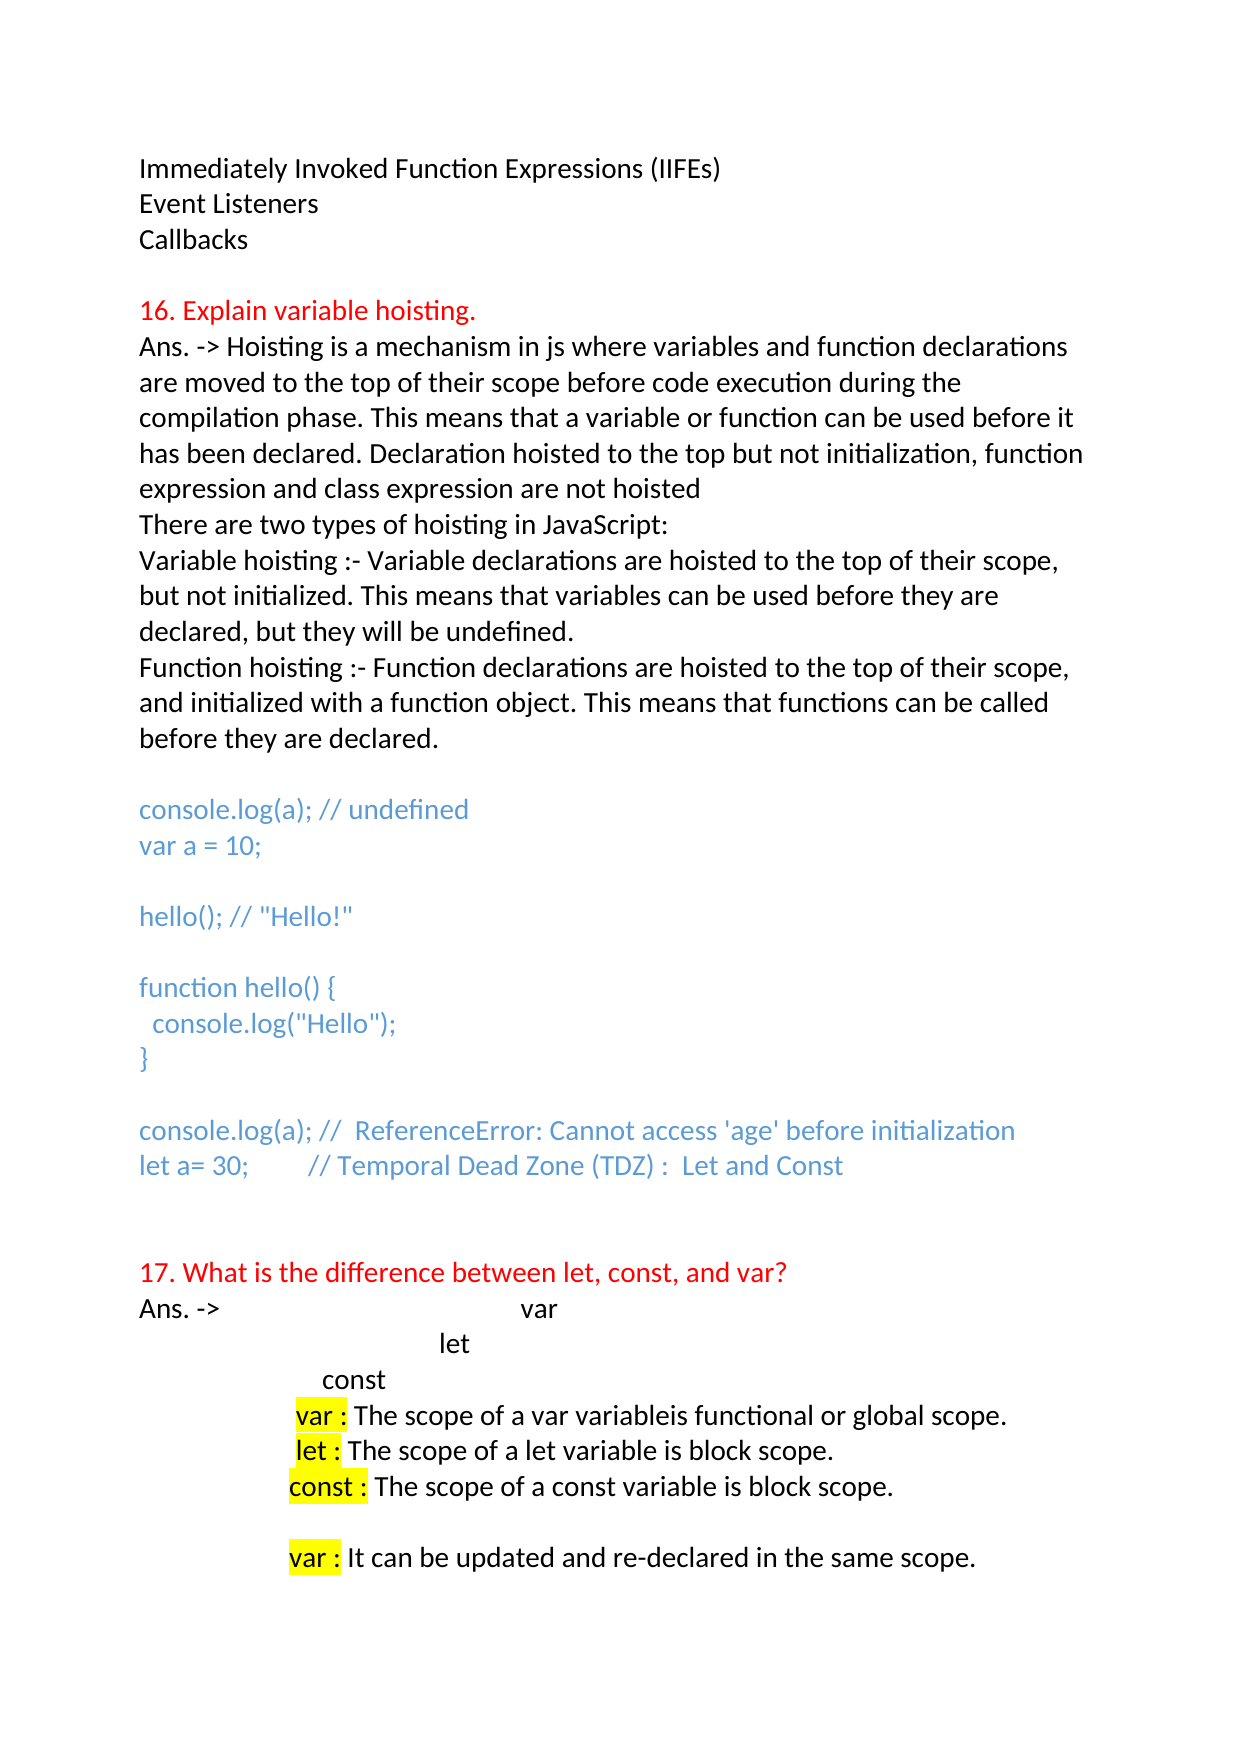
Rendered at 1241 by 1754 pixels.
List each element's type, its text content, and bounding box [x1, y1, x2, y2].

text There are two types of hoisting in JavaScript: [139, 506, 1101, 542]
text Function hoisting :- Function declarations are hoisted to the top of their scope, and initialized with a function object. This means that functions can be called before they are declared. [139, 649, 1101, 756]
text Callbacks [139, 221, 1101, 257]
text Event Listeners [139, 186, 1101, 221]
text let : The scope of a let variable is block scope. [139, 1432, 1101, 1468]
text console.log(a); // undefined [139, 791, 1101, 827]
text } [139, 1041, 1101, 1076]
text Ans. -> Hoisting is a mechanism in js where variables and function declarations are moved to the top of their scope before code execution during the compilation phase. This means that a variable or function can be used before it has been declared. Declaration hoisted to the top but not initialization, function expression and class expression are not hoisted [139, 328, 1101, 506]
text var a = 10; [139, 827, 1101, 862]
text const : The scope of a const variable is block scope. [139, 1468, 1101, 1504]
text function hello() { [139, 969, 1101, 1005]
text var : It can be updated and re-declared in the same scope. [139, 1539, 1101, 1575]
text console.log("Hello"); [139, 1005, 1101, 1041]
text Variable hoisting :- Variable declarations are hoisted to the top of their scope, but not initialized. This means that variables can be used before they are declared, but they will be undefined. [139, 542, 1101, 649]
text Immediately Invoked Function Expressions (IIFEs) [139, 150, 1101, 186]
text Ans. -> var let const [139, 1290, 1101, 1397]
text let a= 30; // Temporal Dead Zone (TDZ) : Let and Const [139, 1147, 1101, 1183]
text var : The scope of a var variableis functional or global scope. [139, 1397, 1101, 1432]
text console.log(a); // ReferenceError: Cannot access 'age' before initialization [139, 1112, 1101, 1147]
text hello(); // "Hello!" [139, 898, 1101, 934]
text 16. Explain variable hoisting. [139, 292, 1101, 328]
text 17. What is the difference between let, const, and var? [139, 1254, 1101, 1290]
